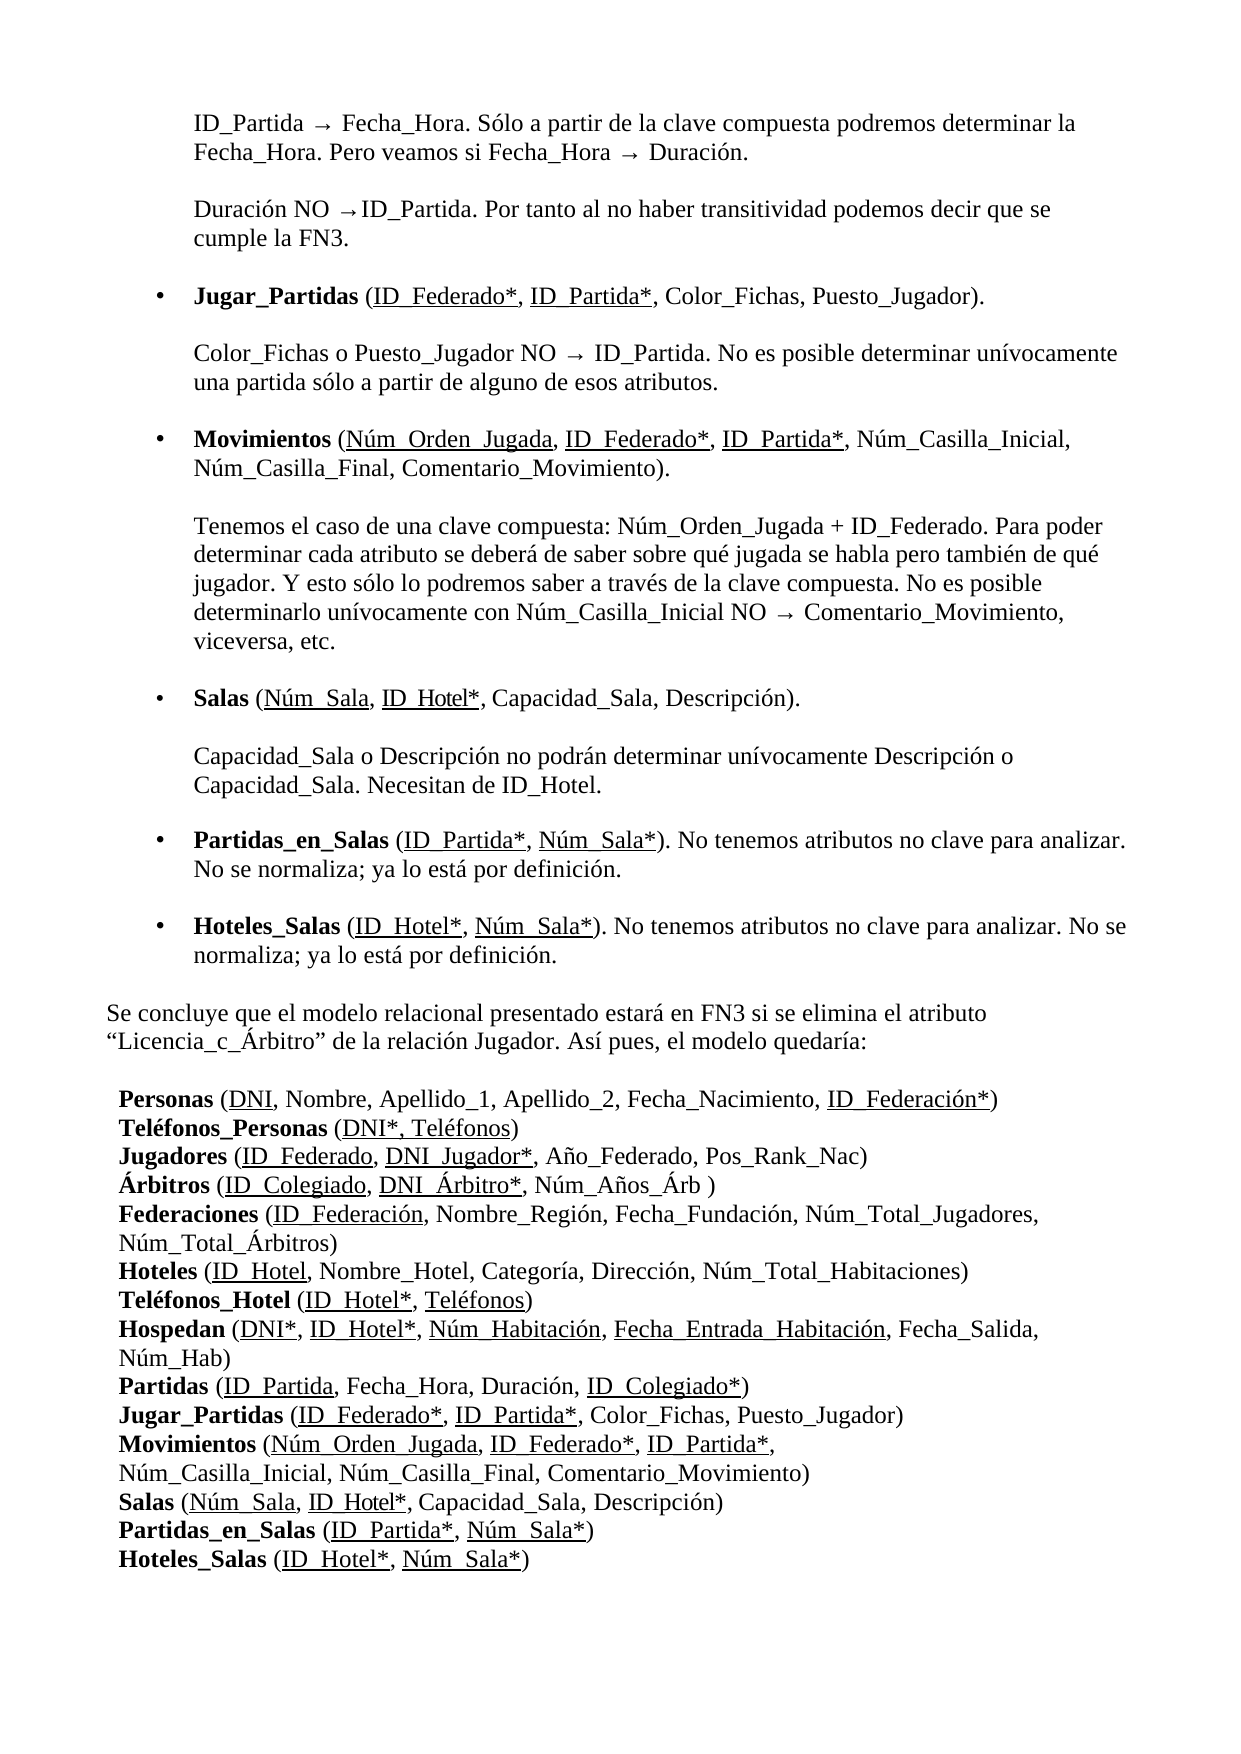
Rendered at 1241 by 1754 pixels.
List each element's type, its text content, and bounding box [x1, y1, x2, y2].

text Teléfonos_Personas (DNI*, Teléfonos) [118, 1113, 1132, 1141]
text Hospedan (DNI*, ID_Hotel*, Núm_Habitación, Fecha_Entrada_Habitación, Fecha_Salida, Núm_Hab) [118, 1314, 1132, 1371]
text Federaciones (ID_Federación, Nombre_Región, Fecha_Fundación, Núm_Total_Jugadores, Núm_Total_Árbitros) [118, 1199, 1132, 1256]
list Movimientos (Núm_Orden_Jugada, ID_Federado*, ID_Partida*, Núm_Casilla_Inicial, Núm_Casilla_Final, Comentario_Movimiento). Tenemos el caso de una clave compuesta: Núm_Orden_Jugada + ID_Federado. Para poder determinar cada atributo se deberá de saber sobre qué jugada se habla pero también de qué jugador. Y esto sólo lo podremos saber a través de la clave compuesta. No es posible determinarlo unívocamente con Núm_Casilla_Inicial NO → Comentario_Movimiento, viceversa, etc. [156, 424, 1132, 683]
list Salas (Núm_Sala, ID_Hotel*, Capacidad_Sala, Descripción). Capacidad_Sala o Descripción no podrán determinar unívocamente Descripción o Capacidad_Sala. Necesitan de ID_Hotel. [156, 683, 1132, 825]
list Partidas_en_Salas (ID_Partida*, Núm_Sala*). No tenemos atributos no clave para analizar. No se normaliza; ya lo está por definición. [156, 825, 1132, 911]
text Árbitros (ID_Colegiado, DNI_Árbitro*, Núm_Años_Árb ) [118, 1170, 1132, 1199]
text Se concluye que el modelo relacional presentado estará en FN3 si se elimina el atributo “Licencia_c_Árbitro” de la relación Jugador. Así pues, el modelo quedaría: [106, 998, 1132, 1055]
list Jugar_Partidas (ID_Federado*, ID_Partida*, Color_Fichas, Puesto_Jugador). Color_Fichas o Puesto_Jugador NO → ID_Partida. No es posible determinar unívocamente una partida sólo a partir de alguno de esos atributos. [156, 281, 1132, 424]
text Salas (Núm_Sala, ID_Hotel*, Capacidad_Sala, Descripción) Partidas_en_Salas (ID_Partida*, Núm_Sala*) Hoteles_Salas (ID_Hotel*, Núm_Sala*) [118, 1487, 734, 1573]
text Teléfonos_Hotel (ID_Hotel*, Teléfonos) [118, 1285, 1132, 1314]
list Hoteles_Salas (ID_Hotel*, Núm_Sala*). No tenemos atributos no clave para analizar. No se normaliza; ya lo está por definición. [156, 911, 1132, 969]
text Hoteles (ID_Hotel, Nombre_Hotel, Categoría, Dirección, Núm_Total_Habitaciones) [118, 1256, 1132, 1285]
text Personas (DNI, Nombre, Apellido_1, Apellido_2, Fecha_Nacimiento, ID_Federación*) [118, 1084, 1132, 1113]
list ID_Partida → Fecha_Hora. Sólo a partir de la clave compuesta podremos determinar la Fecha_Hora. Pero veamos si Fecha_Hora → Duración. Duración NO →ID_Partida. Por tanto al no haber transitividad podemos decir que se cumple la FN3. [156, 108, 1132, 281]
text Partidas (ID_Partida, Fecha_Hora, Duración, ID_Colegiado*) Jugar_Partidas (ID_Federado*, ID_Partida*, Color_Fichas, Puesto_Jugador) Movimientos (Núm_Orden_Jugada, ID_Federado*, ID_Partida*, Núm_Casilla_Inicial, Núm_Casilla_Final, Comentario_Movimiento) [118, 1371, 914, 1486]
text Jugadores (ID_Federado, DNI_Jugador*, Año_Federado, Pos_Rank_Nac) [118, 1141, 1132, 1170]
